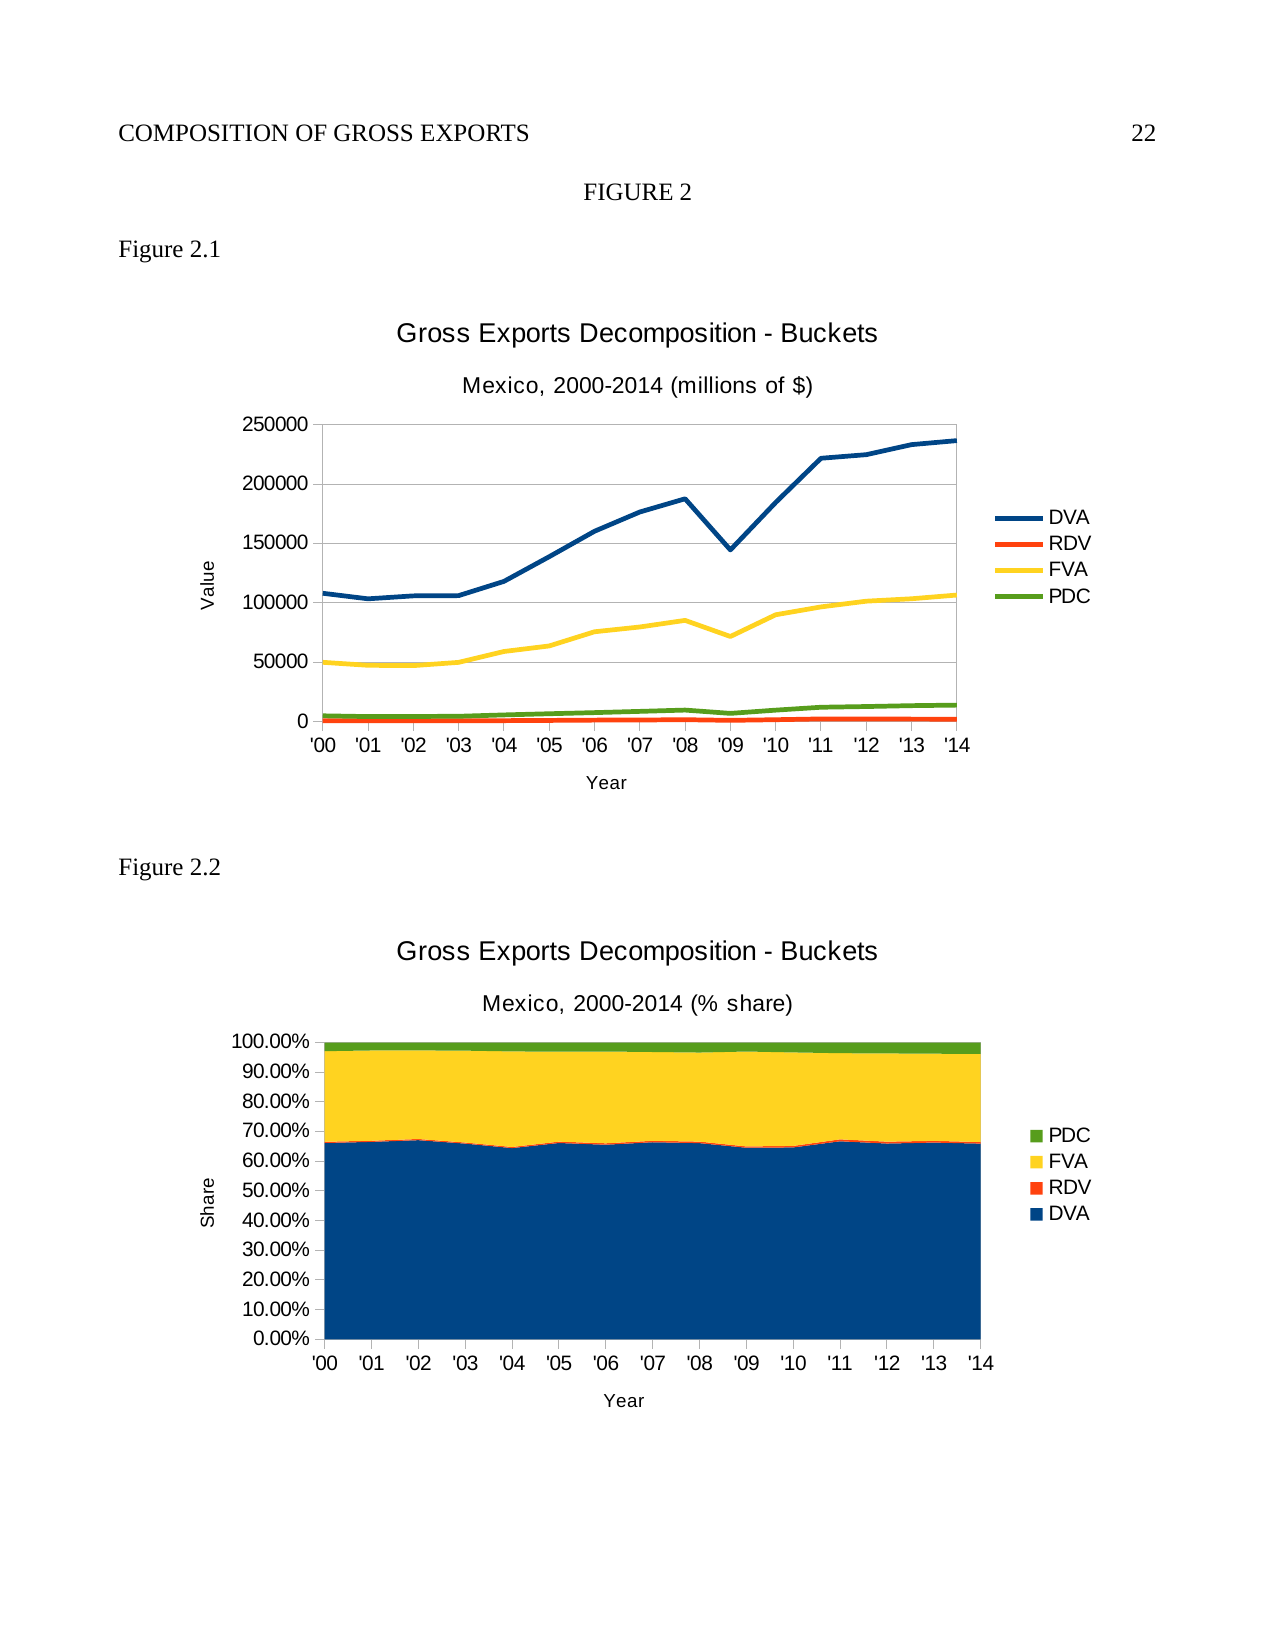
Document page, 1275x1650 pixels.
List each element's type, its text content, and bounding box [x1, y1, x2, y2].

text Figure 2.2 [118, 852, 1157, 881]
text Figure 2.1 [118, 234, 1157, 263]
text FIGURE 2 [118, 177, 1157, 206]
